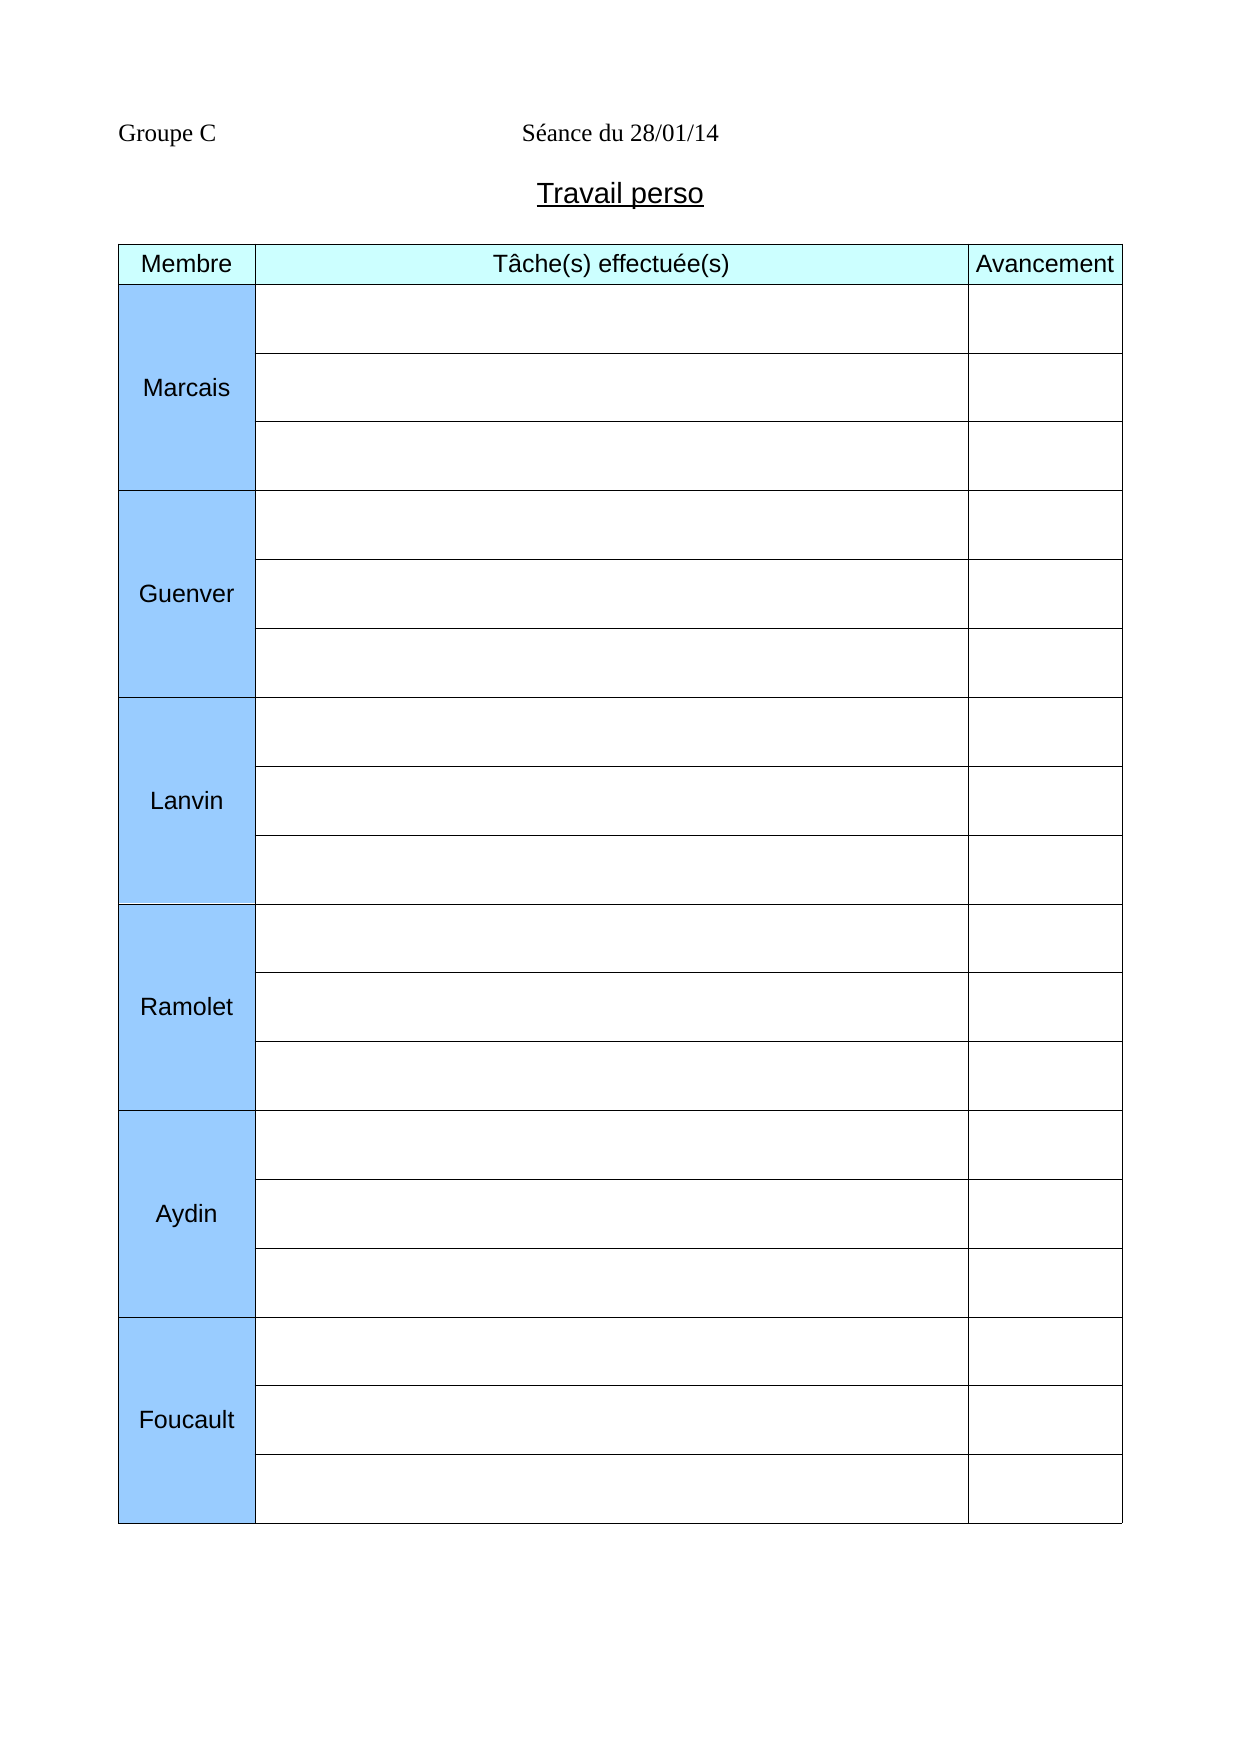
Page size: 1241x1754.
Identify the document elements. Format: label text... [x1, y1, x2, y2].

table_cell Foucault [119, 1318, 255, 1523]
table_cell [969, 973, 1122, 1041]
table_cell [256, 1180, 968, 1248]
table_cell Aydin [119, 1111, 255, 1317]
table_cell [256, 767, 968, 834]
table_cell [969, 836, 1122, 903]
table_cell [256, 1111, 968, 1179]
table_cell Ramolet [119, 905, 255, 1110]
table_cell Guenver [119, 491, 255, 697]
table_header Avancement [969, 245, 1122, 284]
table_cell [969, 767, 1122, 834]
table_cell [969, 354, 1122, 421]
table_cell [256, 973, 968, 1041]
table_cell [256, 836, 968, 903]
table_cell [256, 491, 968, 559]
table_cell [256, 698, 968, 766]
table_cell Lanvin [119, 698, 255, 903]
table_cell [969, 560, 1122, 628]
table_cell [256, 1455, 968, 1523]
table_cell [256, 285, 968, 353]
table_cell [256, 905, 968, 972]
table_cell [969, 1249, 1122, 1317]
table_cell [969, 1386, 1122, 1454]
table_cell [256, 1042, 968, 1110]
table_cell [969, 491, 1122, 559]
table_header Membre [119, 245, 255, 284]
table_cell [969, 905, 1122, 972]
text Travail perso [118, 176, 1122, 210]
table_cell [256, 560, 968, 628]
table_cell [969, 1318, 1122, 1385]
table_cell [969, 422, 1122, 490]
table_cell [256, 629, 968, 697]
table_cell [969, 629, 1122, 697]
table_cell Marcais [119, 285, 255, 490]
table_cell [969, 1180, 1122, 1248]
table_cell [969, 698, 1122, 766]
table_cell [969, 1455, 1122, 1523]
table_cell [969, 1042, 1122, 1110]
table_cell [969, 285, 1122, 353]
table_header Tâche(s) effectuée(s) [256, 245, 968, 284]
table_cell [256, 354, 968, 421]
table_cell [256, 1318, 968, 1385]
table_cell [256, 1249, 968, 1317]
table_cell [969, 1111, 1122, 1179]
table_cell [256, 422, 968, 490]
table_cell [256, 1386, 968, 1454]
